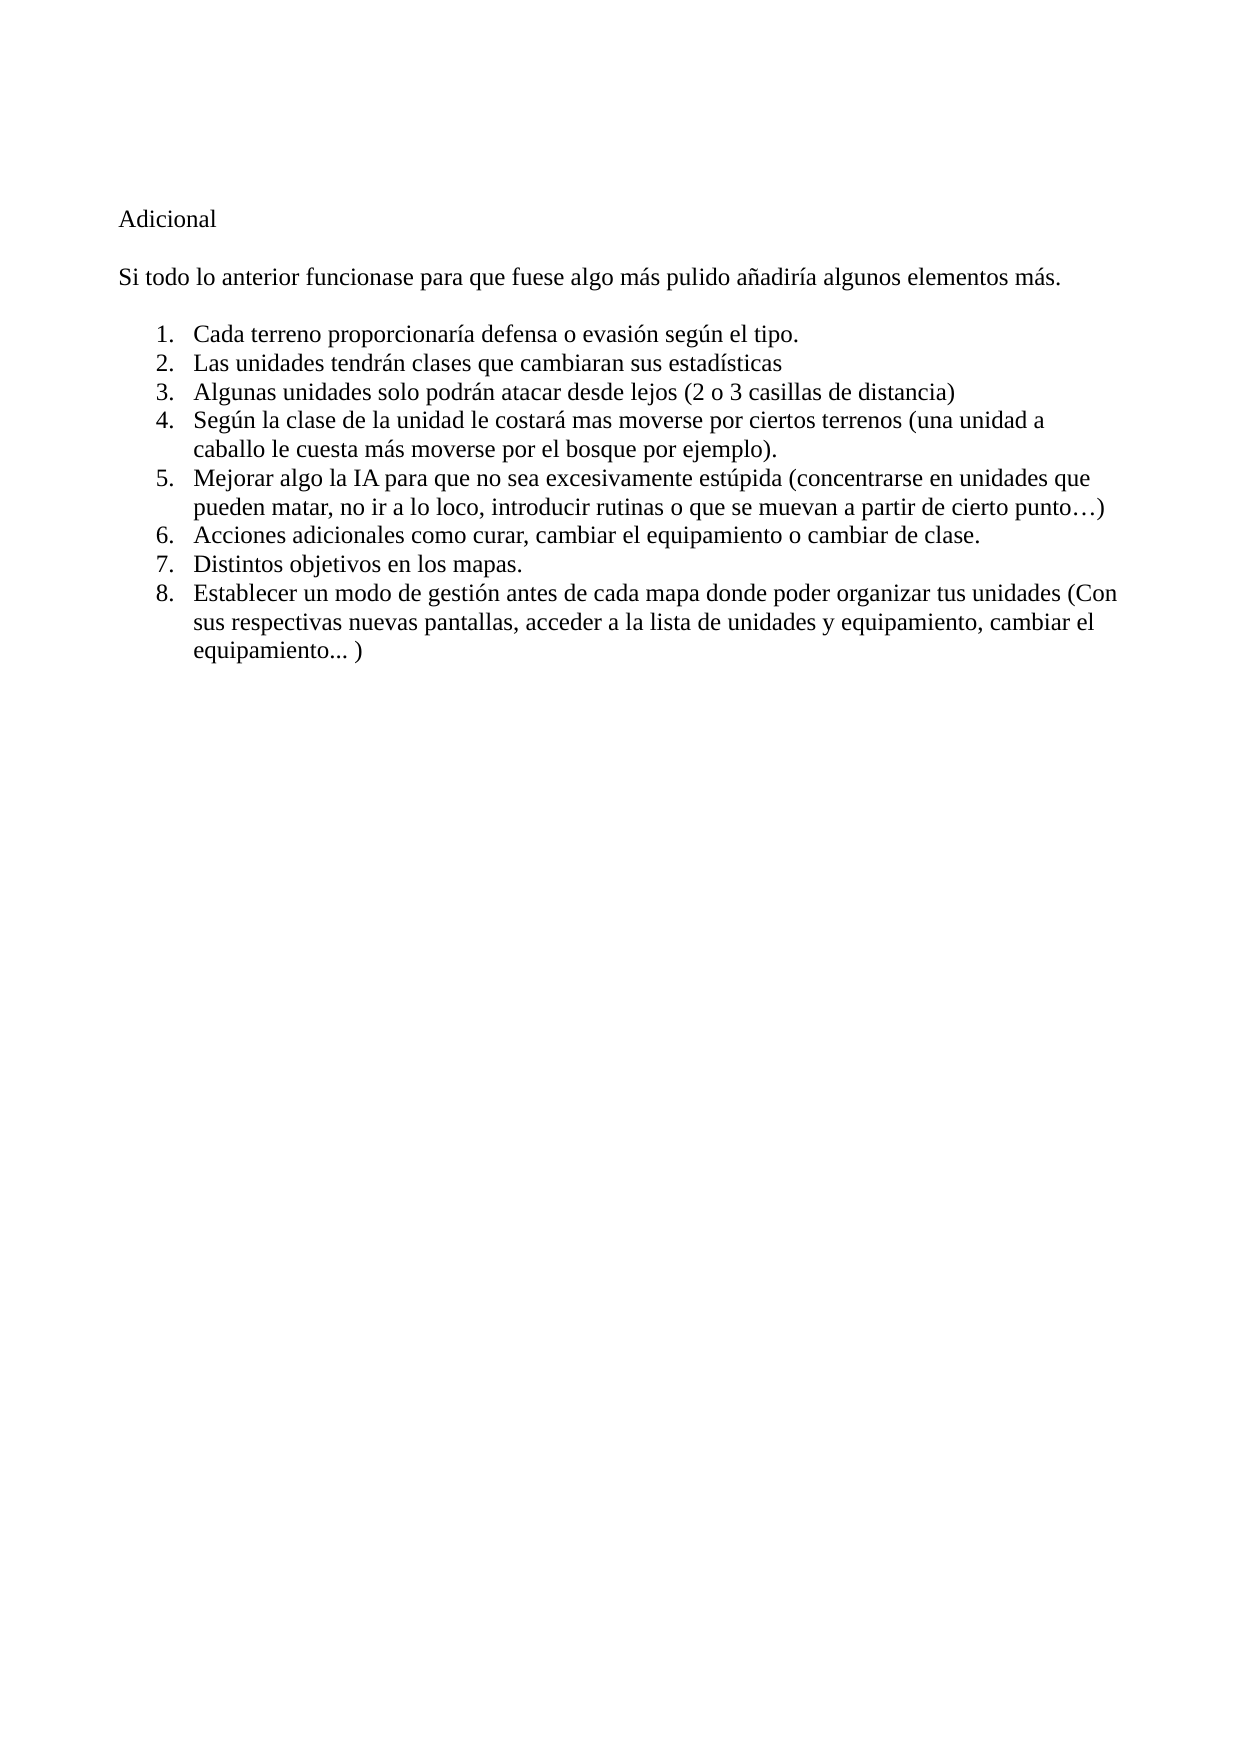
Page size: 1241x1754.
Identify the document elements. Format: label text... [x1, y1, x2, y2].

list Establecer un modo de gestión antes de cada mapa donde poder organizar tus unidades (Con sus respectivas nuevas pantallas, acceder a la lista de unidades y equipamiento, cambiar el equipamiento... ) [156, 578, 1122, 664]
text Adicional [118, 204, 1122, 233]
list Según la clase de la unidad le costará mas moverse por ciertos terrenos (una unidad a caballo le cuesta más moverse por el bosque por ejemplo). [156, 406, 1122, 463]
list Algunas unidades solo podrán atacar desde lejos (2 o 3 casillas de distancia) [156, 377, 1122, 406]
list Mejorar algo la IA para que no sea excesivamente estúpida (concentrarse en unidades que pueden matar, no ir a lo loco, introducir rutinas o que se muevan a partir de cierto punto…) [156, 463, 1122, 521]
list Distintos objetivos en los mapas. [156, 549, 1122, 578]
list Cada terreno proporcionaría defensa o evasión según el tipo. [156, 319, 1122, 348]
list Las unidades tendrán clases que cambiaran sus estadísticas [156, 348, 1122, 377]
text Si todo lo anterior funcionase para que fuese algo más pulido añadiría algunos elementos más. [118, 262, 1122, 291]
list Acciones adicionales como curar, cambiar el equipamiento o cambiar de clase. [156, 521, 1122, 549]
